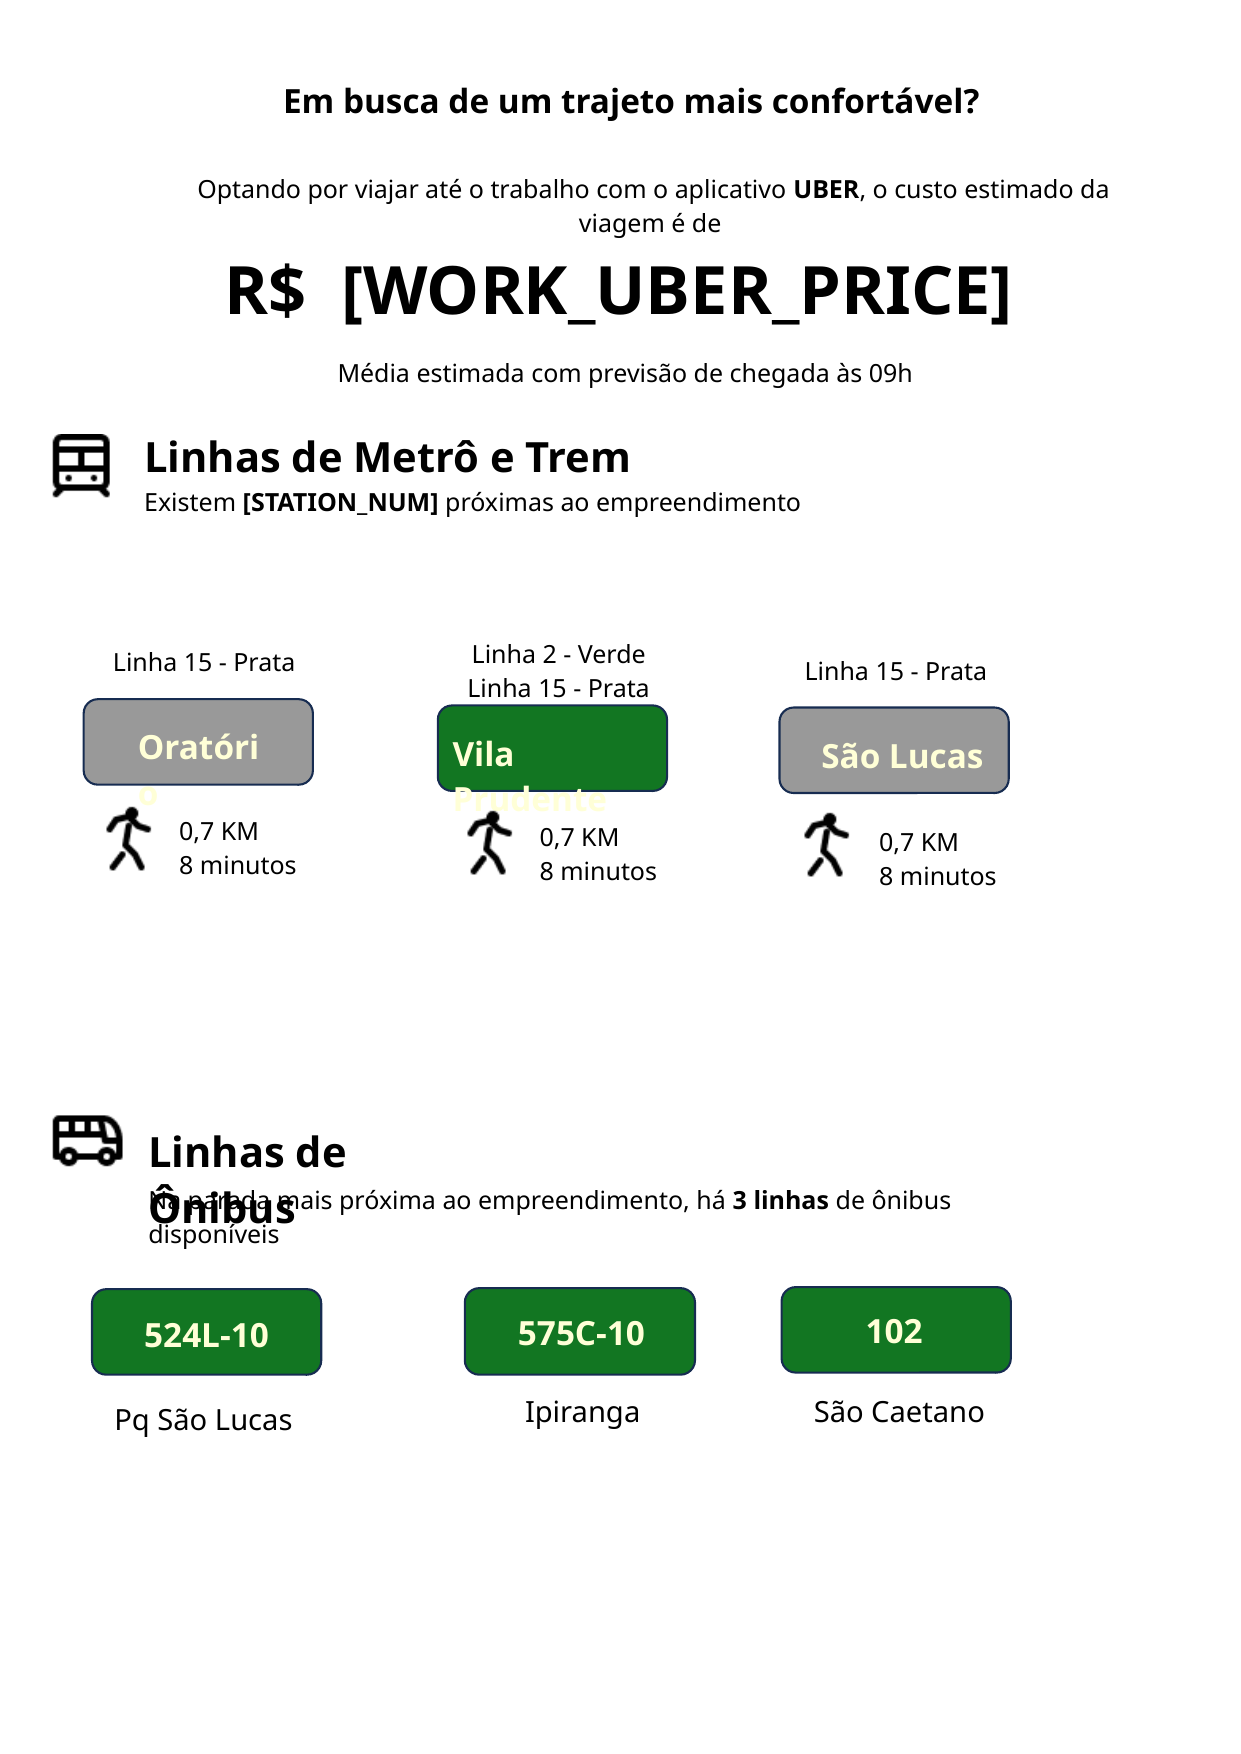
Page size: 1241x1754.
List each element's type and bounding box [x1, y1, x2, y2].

picture [91, 801, 167, 877]
picture [50, 434, 110, 499]
picture [789, 808, 865, 883]
picture [50, 1103, 126, 1179]
picture [452, 805, 528, 881]
